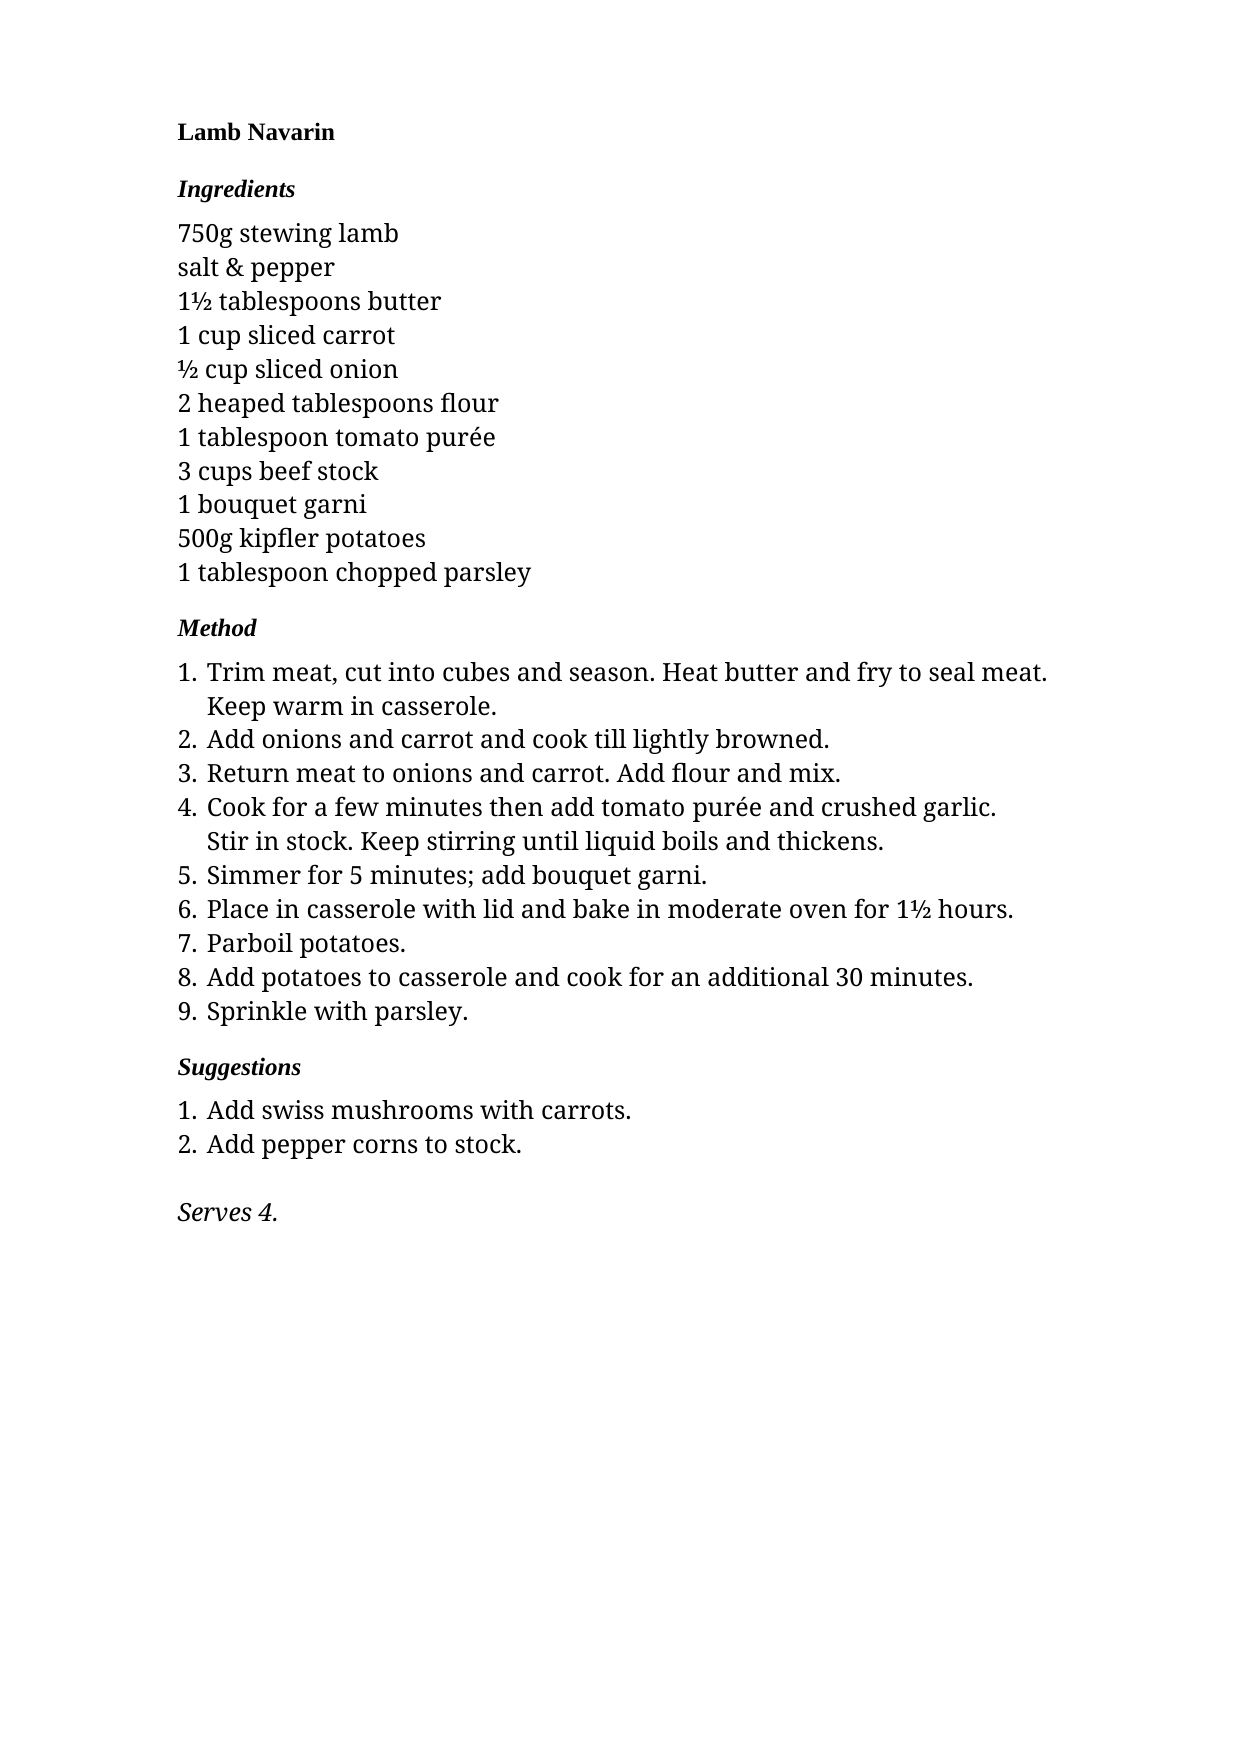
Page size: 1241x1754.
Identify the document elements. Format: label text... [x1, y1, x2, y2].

subtitle Method [177, 614, 1122, 642]
text 750g stewing lamb [177, 216, 1122, 249]
text 1½ tablespoons butter [177, 283, 1122, 317]
list Sprinkle with parsley. [177, 994, 1122, 1028]
text 1 tablespoon tomato purée [177, 419, 1122, 453]
list Add swiss mushrooms with carrots. [177, 1093, 1122, 1127]
list Add onions and carrot and cook till lightly browned. [177, 722, 1122, 756]
subtitle Suggestions [177, 1053, 1122, 1081]
subtitle Ingredients [177, 175, 1122, 203]
list Add pepper corns to stock. [177, 1127, 1122, 1161]
text ½ cup sliced onion [177, 351, 1122, 385]
text 1 bouquet garni [177, 487, 1122, 521]
text 500g kipfler potatoes [177, 521, 1122, 555]
list Add potatoes to casserole and cook for an additional 30 minutes. [177, 960, 1122, 994]
text 3 cups beef stock [177, 453, 1122, 487]
text 2 heaped tablespoons flour [177, 385, 1122, 419]
text 1 tablespoon chopped parsley [177, 555, 1122, 589]
list Return meat to onions and carrot. Add flour and mix. [177, 756, 1122, 790]
text salt & pepper [177, 249, 1122, 283]
text Serves 4. [177, 1195, 1122, 1229]
list Cook for a few minutes then add tomato purée and crushed garlic. Stir in stock. Keep stirring until liquid boils and thickens. [177, 790, 1122, 858]
list Parboil potatoes. [177, 926, 1122, 960]
list Trim meat, cut into cubes and season. Heat butter and fry to seal meat. Keep warm in casserole. [177, 654, 1122, 722]
text 1 cup sliced carrot [177, 317, 1122, 351]
list Simmer for 5 minutes; add bouquet garni. [177, 858, 1122, 892]
list Place in casserole with lid and bake in moderate oven for 1½ hours. [177, 892, 1122, 926]
